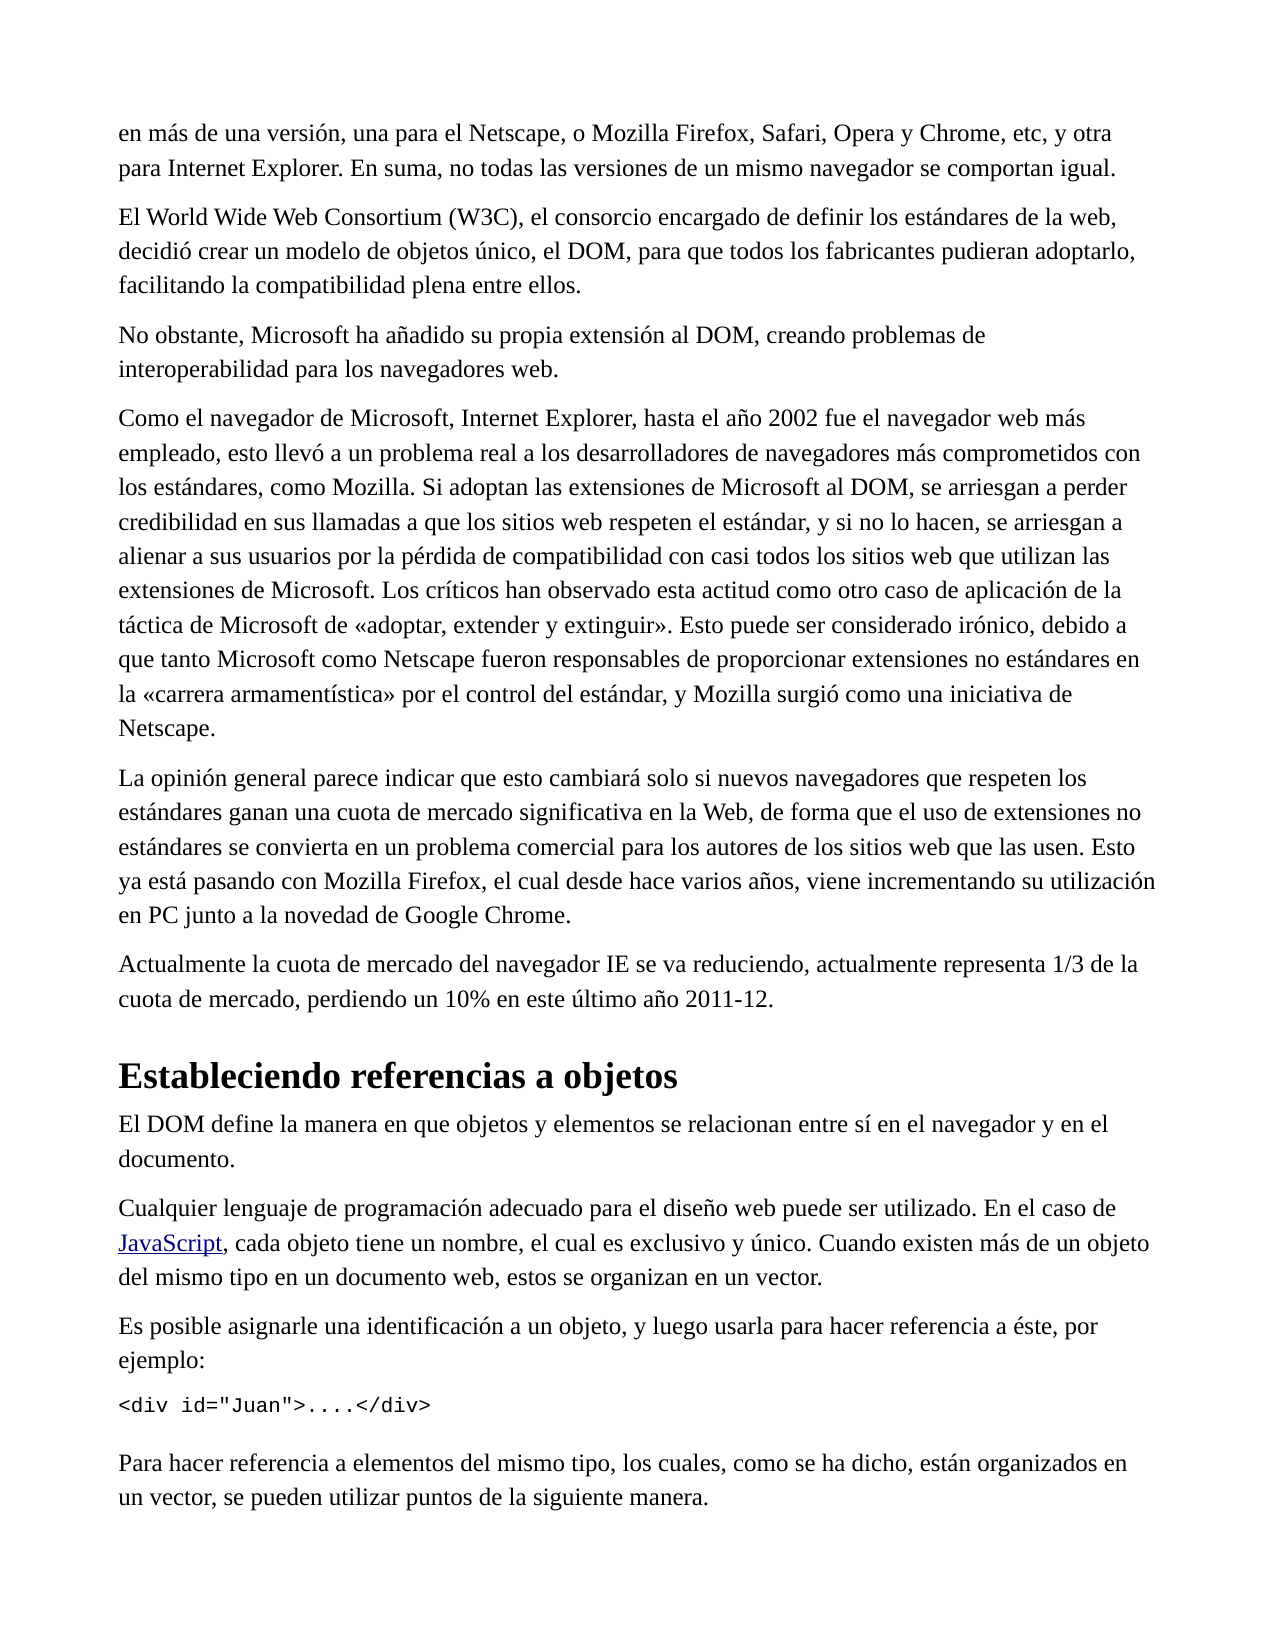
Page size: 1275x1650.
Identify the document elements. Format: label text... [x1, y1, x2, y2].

text Para hacer referencia a elementos del mismo tipo, los cuales, como se ha dicho, están organizados en un vector, se pueden utilizar puntos de la siguiente manera. [118, 1448, 1157, 1511]
text La opinión general parece indicar que esto cambiará solo si nuevos navegadores que respeten los estándares ganan una cuota de mercado significativa en la Web, de forma que el uso de extensiones no estándares se convierta en un problema comercial para los autores de los sitios web que las usen. Esto ya está pasando con Mozilla Firefox, el cual desde hace varios años, viene incrementando su utilización en PC junto a la novedad de Google Chrome. [118, 763, 1157, 929]
text en más de una versión, una para el Netscape, o Mozilla Firefox, Safari, Opera y Chrome, etc, y otra para Internet Explorer. En suma, no todas las versiones de un mismo navegador se comportan igual. [118, 118, 1157, 181]
text El DOM define la manera en que objetos y elementos se relacionan entre sí en el navegador y en el documento. [118, 1109, 1157, 1173]
text Actualmente la cuota de mercado del navegador IE se va reduciendo, actualmente representa 1/3 de la cuota de mercado, perdiendo un 10% en este último año 2011-12. [118, 949, 1157, 1013]
text Es posible asignarle una identificación a un objeto, y luego usarla para hacer referencia a éste, por ejemplo: [118, 1311, 1157, 1374]
text El World Wide Web Consortium (W3C), el consorcio encargado de definir los estándares de la web, decidió crear un modelo de objetos único, el DOM, para que todos los fabricantes pudieran adoptarlo, facilitando la compatibilidad plena entre ellos. [118, 202, 1157, 299]
text No obstante, Microsoft ha añadido su propia extensión al DOM, creando problemas de interoperabilidad para los navegadores web. [118, 320, 1157, 383]
text Cualquier lenguaje de programación adecuado para el diseño web puede ser utilizado. En el caso de JavaScript, cada objeto tiene un nombre, el cual es exclusivo y único. Cuando existen más de un objeto del mismo tipo en un documento web, estos se organizan en un vector. [118, 1193, 1157, 1291]
subtitle Estableciendo referencias a objetos [118, 1054, 1157, 1097]
text <div id="Juan">....</div> [118, 1395, 1157, 1418]
text Como el navegador de Microsoft, Internet Explorer, hasta el año 2002 fue el navegador web más empleado, esto llevó a un problema real a los desarrolladores de navegadores más comprometidos con los estándares, como Mozilla. Si adoptan las extensiones de Microsoft al DOM, se arriesgan a perder credibilidad en sus llamadas a que los sitios web respeten el estándar, y si no lo hacen, se arriesgan a alienar a sus usuarios por la pérdida de compatibilidad con casi todos los sitios web que utilizan las extensiones de Microsoft. Los críticos han observado esta actitud como otro caso de aplicación de la táctica de Microsoft de «adoptar, extender y extinguir». Esto puede ser considerado irónico, debido a que tanto Microsoft como Netscape fueron responsables de proporcionar extensiones no estándares en la «carrera armamentística» por el control del estándar, y Mozilla surgió como una iniciativa de Netscape. [118, 403, 1157, 742]
